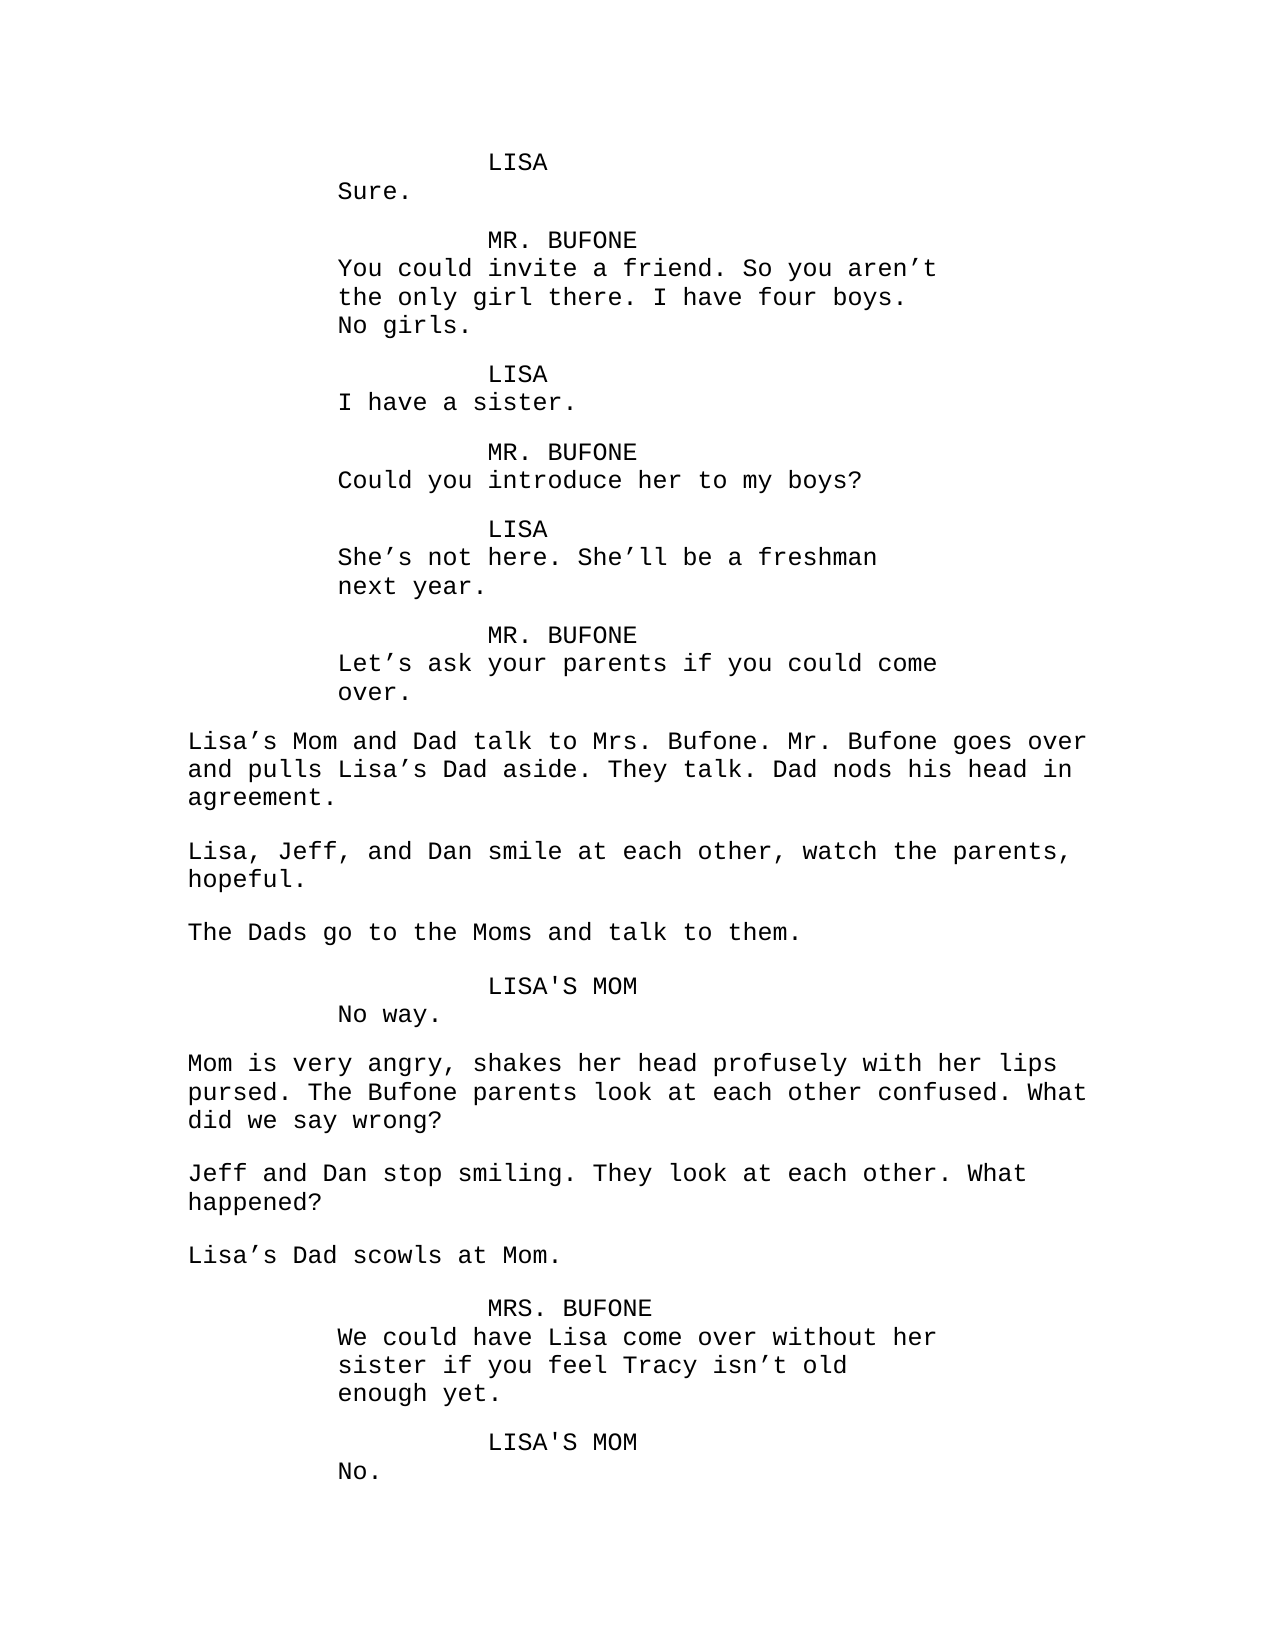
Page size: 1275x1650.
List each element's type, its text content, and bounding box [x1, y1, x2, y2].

text We could have Lisa come over without her sister if you feel Tracy isn’t old enough yet. [337, 1324, 937, 1409]
text You could invite a friend. So you aren’t the only girl there. I have four boys. No girls. [337, 256, 937, 341]
text I have a sister. [337, 390, 937, 418]
text No way. [337, 1002, 937, 1030]
text She’s not here. She’ll be a freshman next year. [337, 545, 937, 602]
text LISA [187, 150, 1087, 178]
text MRS. BUFONE [187, 1296, 1087, 1324]
text LISA [187, 362, 1087, 390]
text MR. BUFONE [187, 439, 1087, 467]
text LISA'S MOM [187, 1430, 1087, 1458]
text Could you introduce her to my boys? [337, 467, 937, 496]
text Mom is very angry, shakes her head profusely with her lips pursed. The Bufone parents look at each other confused. What did we say wrong? [187, 1051, 1087, 1136]
text Lisa’s Dad scowls at Mom. [187, 1242, 1087, 1271]
text Jeff and Dan stop smiling. They look at each other. What happened? [187, 1161, 1087, 1217]
text Sure. [337, 178, 937, 207]
text MR. BUFONE [187, 622, 1087, 651]
text The Dads go to the Moms and talk to them. [187, 920, 1087, 948]
text No. [337, 1458, 937, 1487]
text Let’s ask your parents if you could come over. [337, 651, 937, 707]
text Lisa, Jeff, and Dan smile at each other, watch the parents, hopeful. [187, 838, 1087, 895]
text Lisa’s Mom and Dad talk to Mrs. Bufone. Mr. Bufone goes over and pulls Lisa’s Dad aside. They talk. Dad nods his head in agreement. [187, 728, 1087, 813]
text MR. BUFONE [187, 227, 1087, 256]
text LISA'S MOM [187, 973, 1087, 1002]
text LISA [187, 517, 1087, 545]
